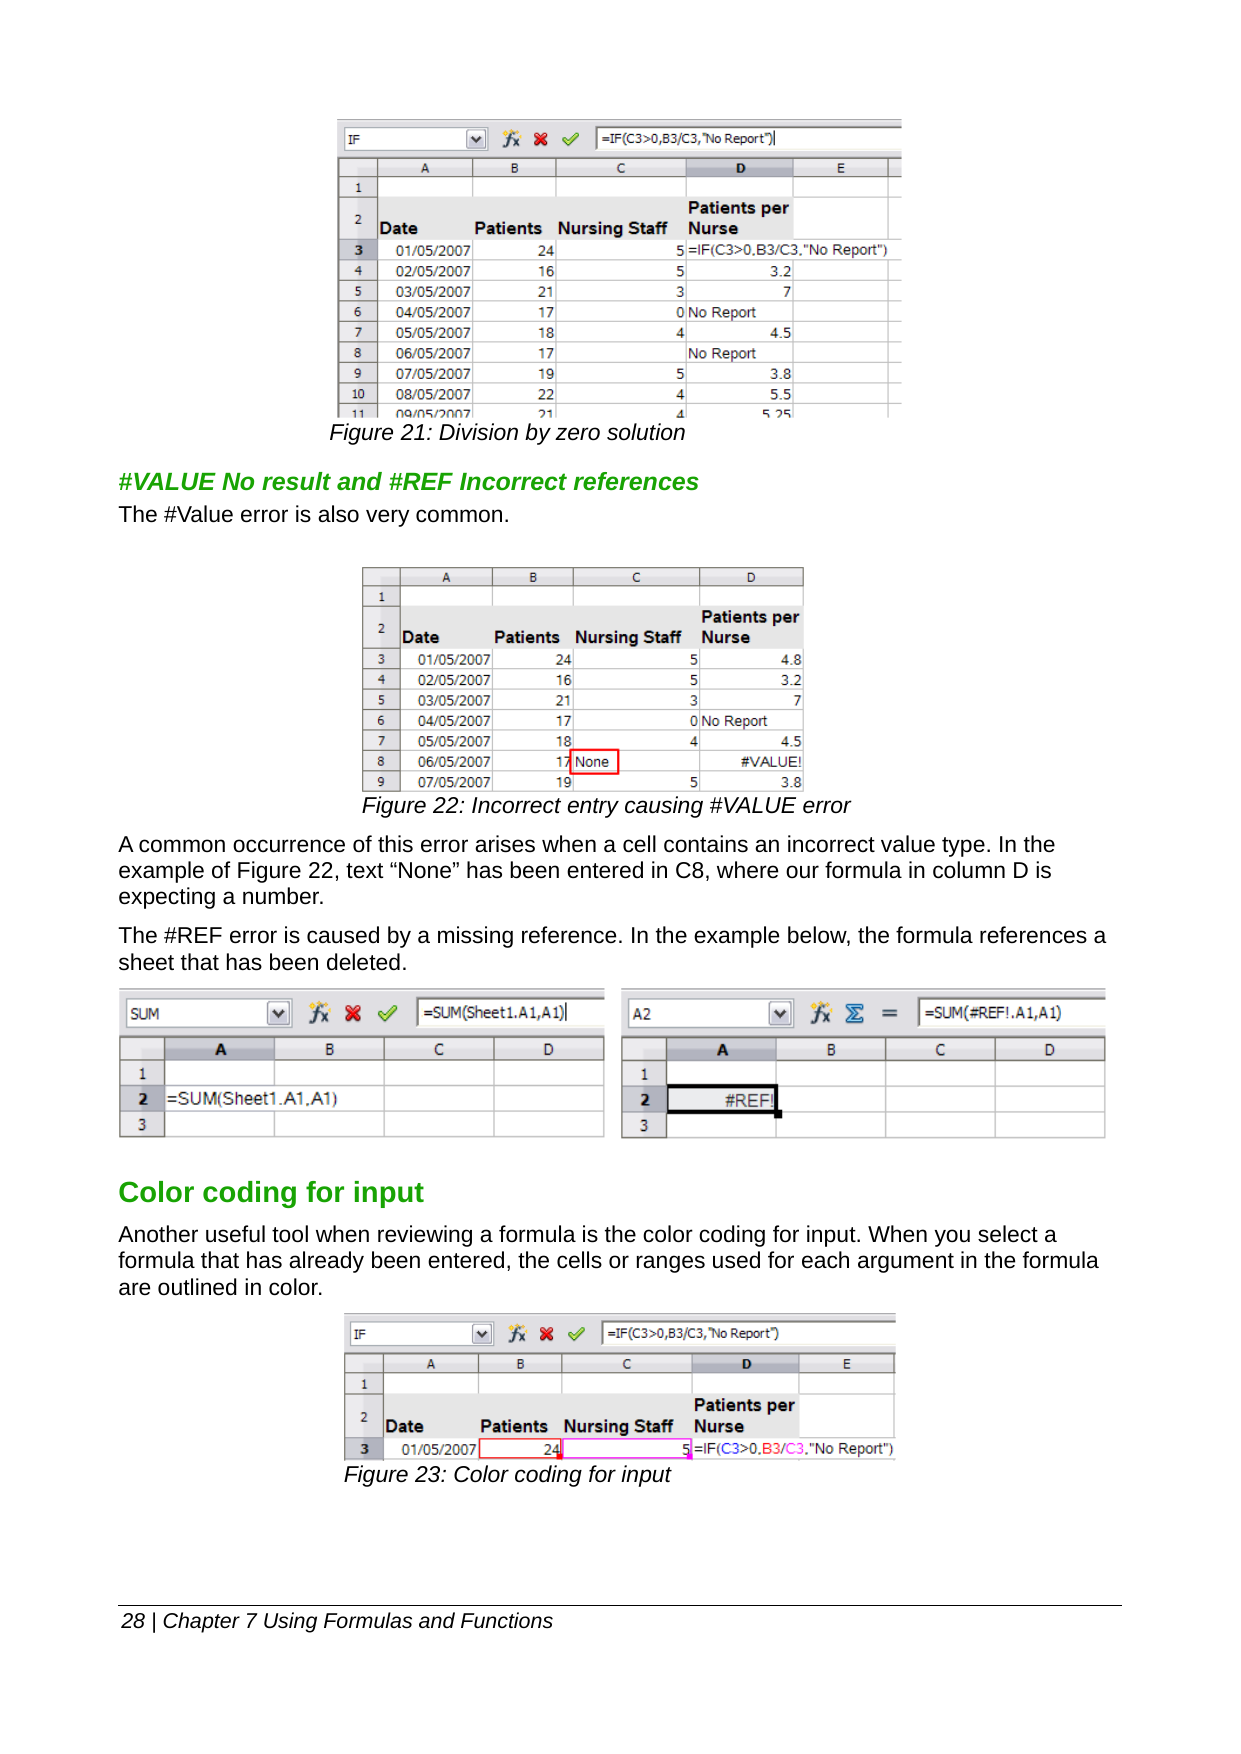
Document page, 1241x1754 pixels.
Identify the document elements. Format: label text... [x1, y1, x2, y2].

picture [343, 1312, 897, 1462]
picture [620, 987, 1107, 1140]
picture [361, 566, 805, 793]
subtitle #VALUE No result and #REF Incorrect references [118, 467, 1122, 496]
subtitle Color coding for input [118, 1176, 1122, 1209]
text The #Value error is also very common. [118, 501, 1122, 528]
table_header [620, 987, 1122, 1152]
text The #REF error is caused by a missing reference. In the example below, the formula references a sheet that has been deleted. [118, 922, 1122, 975]
picture [118, 987, 606, 1139]
table_header [118, 987, 620, 1152]
text A common occurrence of this error arises when a cell contains an incorrect value type. In the example of Figure 22, text “None” has been entered in C8, where our formula in column D is expecting a number. [118, 831, 1122, 909]
picture [336, 118, 904, 420]
text Another useful tool when reviewing a formula is the color coding for input. When you select a formula that has already been entered, the cells or ranges used for each argument in the formula are outlined in color. [118, 1221, 1122, 1300]
text Figure 23: Color coding for input [343, 1462, 897, 1488]
text Figure 21: Division by zero solution [329, 118, 911, 446]
text Figure 22: Incorrect entry causing #VALUE error [362, 540, 879, 818]
